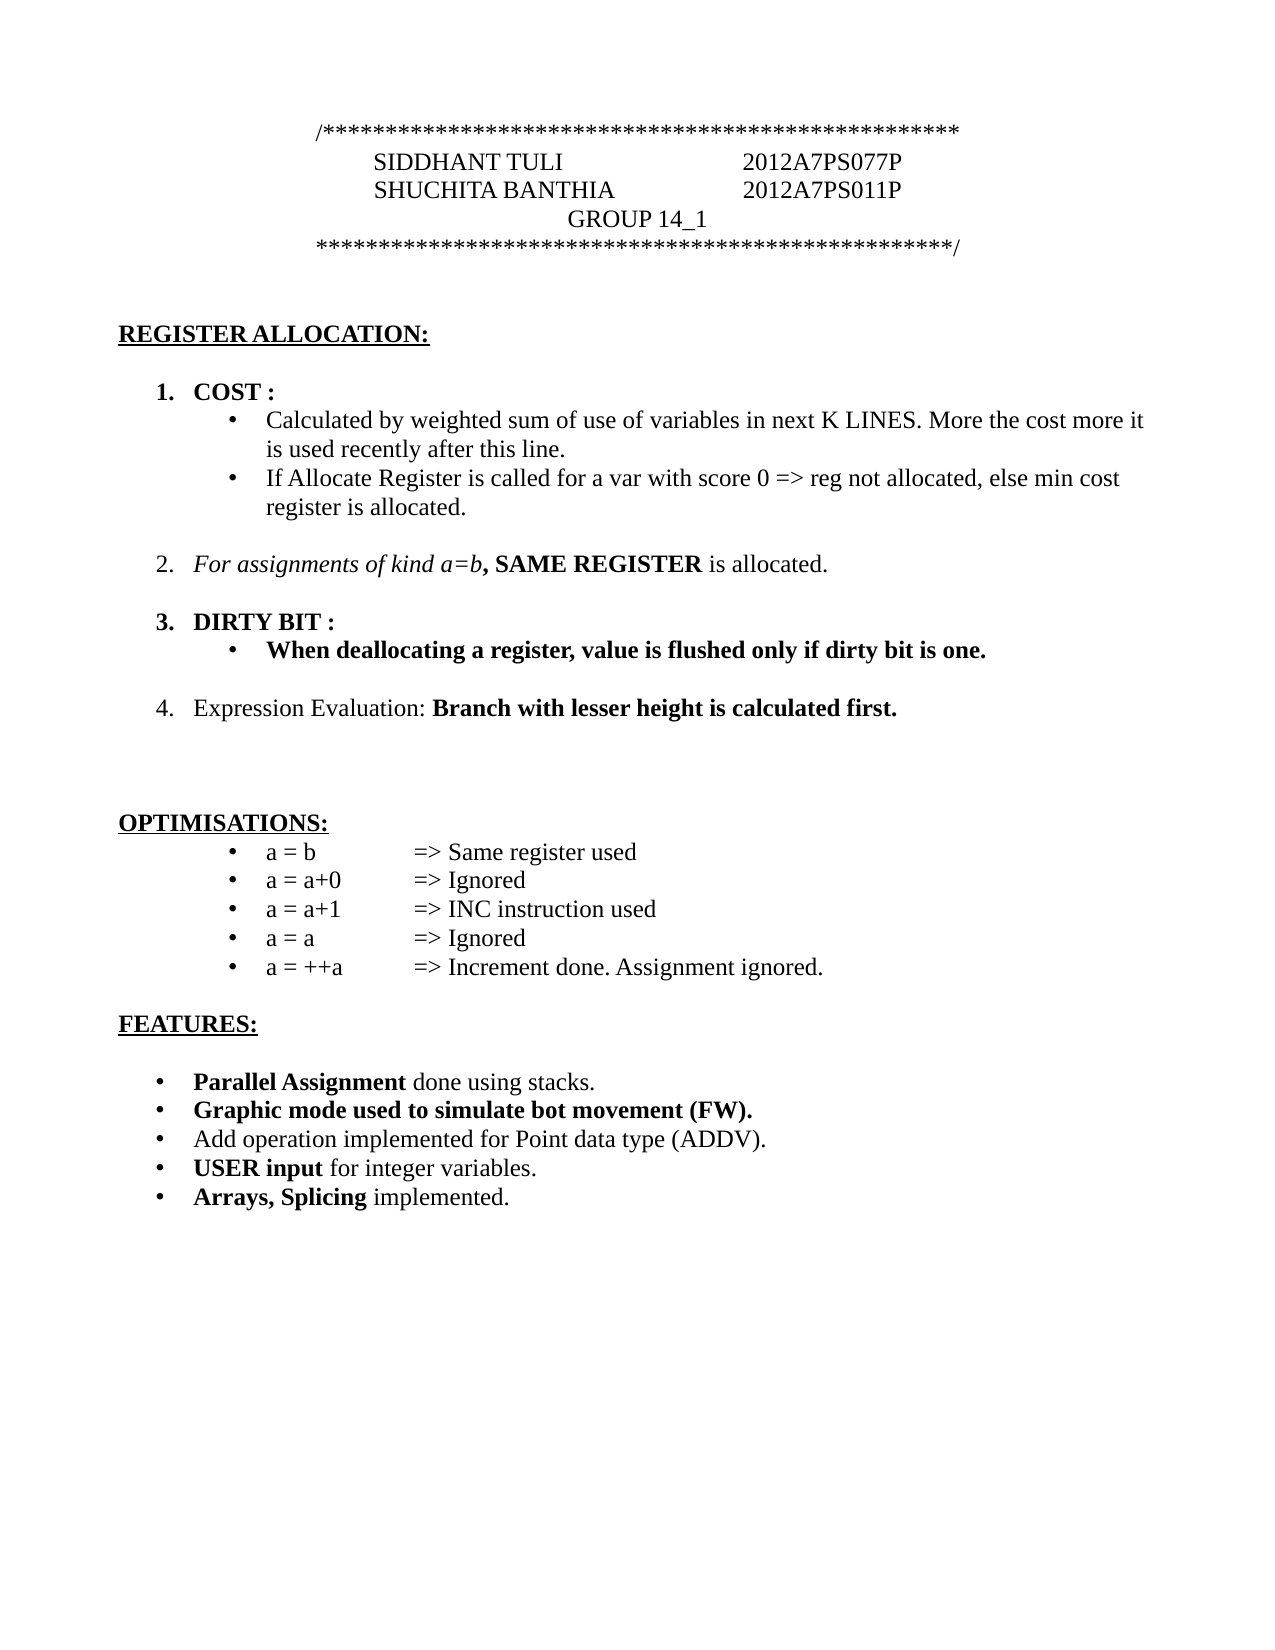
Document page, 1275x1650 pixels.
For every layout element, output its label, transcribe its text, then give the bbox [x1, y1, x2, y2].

list Expression Evaluation: Branch with lesser height is calculated first. [156, 693, 1157, 722]
text REGISTER ALLOCATION: [118, 319, 1157, 348]
list For assignments of kind a=b, SAME REGISTER is allocated. [156, 549, 1157, 578]
list USER input for integer variables. [156, 1153, 1157, 1182]
text /*************************************************** [118, 118, 1157, 147]
list Calculated by weighted sum of use of variables in next K LINES. More the cost more it is used recently after this line. [228, 406, 1157, 463]
list If Allocate Register is called for a var with score 0 => reg not allocated, else min cost register is allocated. [228, 463, 1157, 521]
text GROUP 14_1 [118, 204, 1157, 233]
list Graphic mode used to simulate bot movement (FW). [156, 1096, 1157, 1124]
list Add operation implemented for Point data type (ADDV). [156, 1124, 1157, 1153]
text OPTIMISATIONS: [118, 808, 1157, 837]
text FEATURES: [118, 1009, 1157, 1038]
list DIRTY BIT : [156, 607, 1157, 636]
list COST : [156, 377, 1157, 406]
list When deallocating a register, value is flushed only if dirty bit is one. [228, 636, 1157, 664]
text SHUCHITA BANTHIA 2012A7PS011P [118, 176, 1157, 204]
text ***************************************************/ [118, 233, 1157, 262]
text SIDDHANT TULI 2012A7PS077P [118, 147, 1157, 176]
list Arrays, Splicing implemented. [156, 1182, 1157, 1211]
list a = a+0 => Ignored [228, 866, 1157, 894]
list a = a => Ignored [228, 923, 1157, 952]
list a = b => Same register used [228, 837, 1157, 866]
list a = ++a => Increment done. Assignment ignored. [228, 952, 1157, 981]
list Parallel Assignment done using stacks. [156, 1067, 1157, 1096]
list a = a+1 => INC instruction used [228, 894, 1157, 923]
